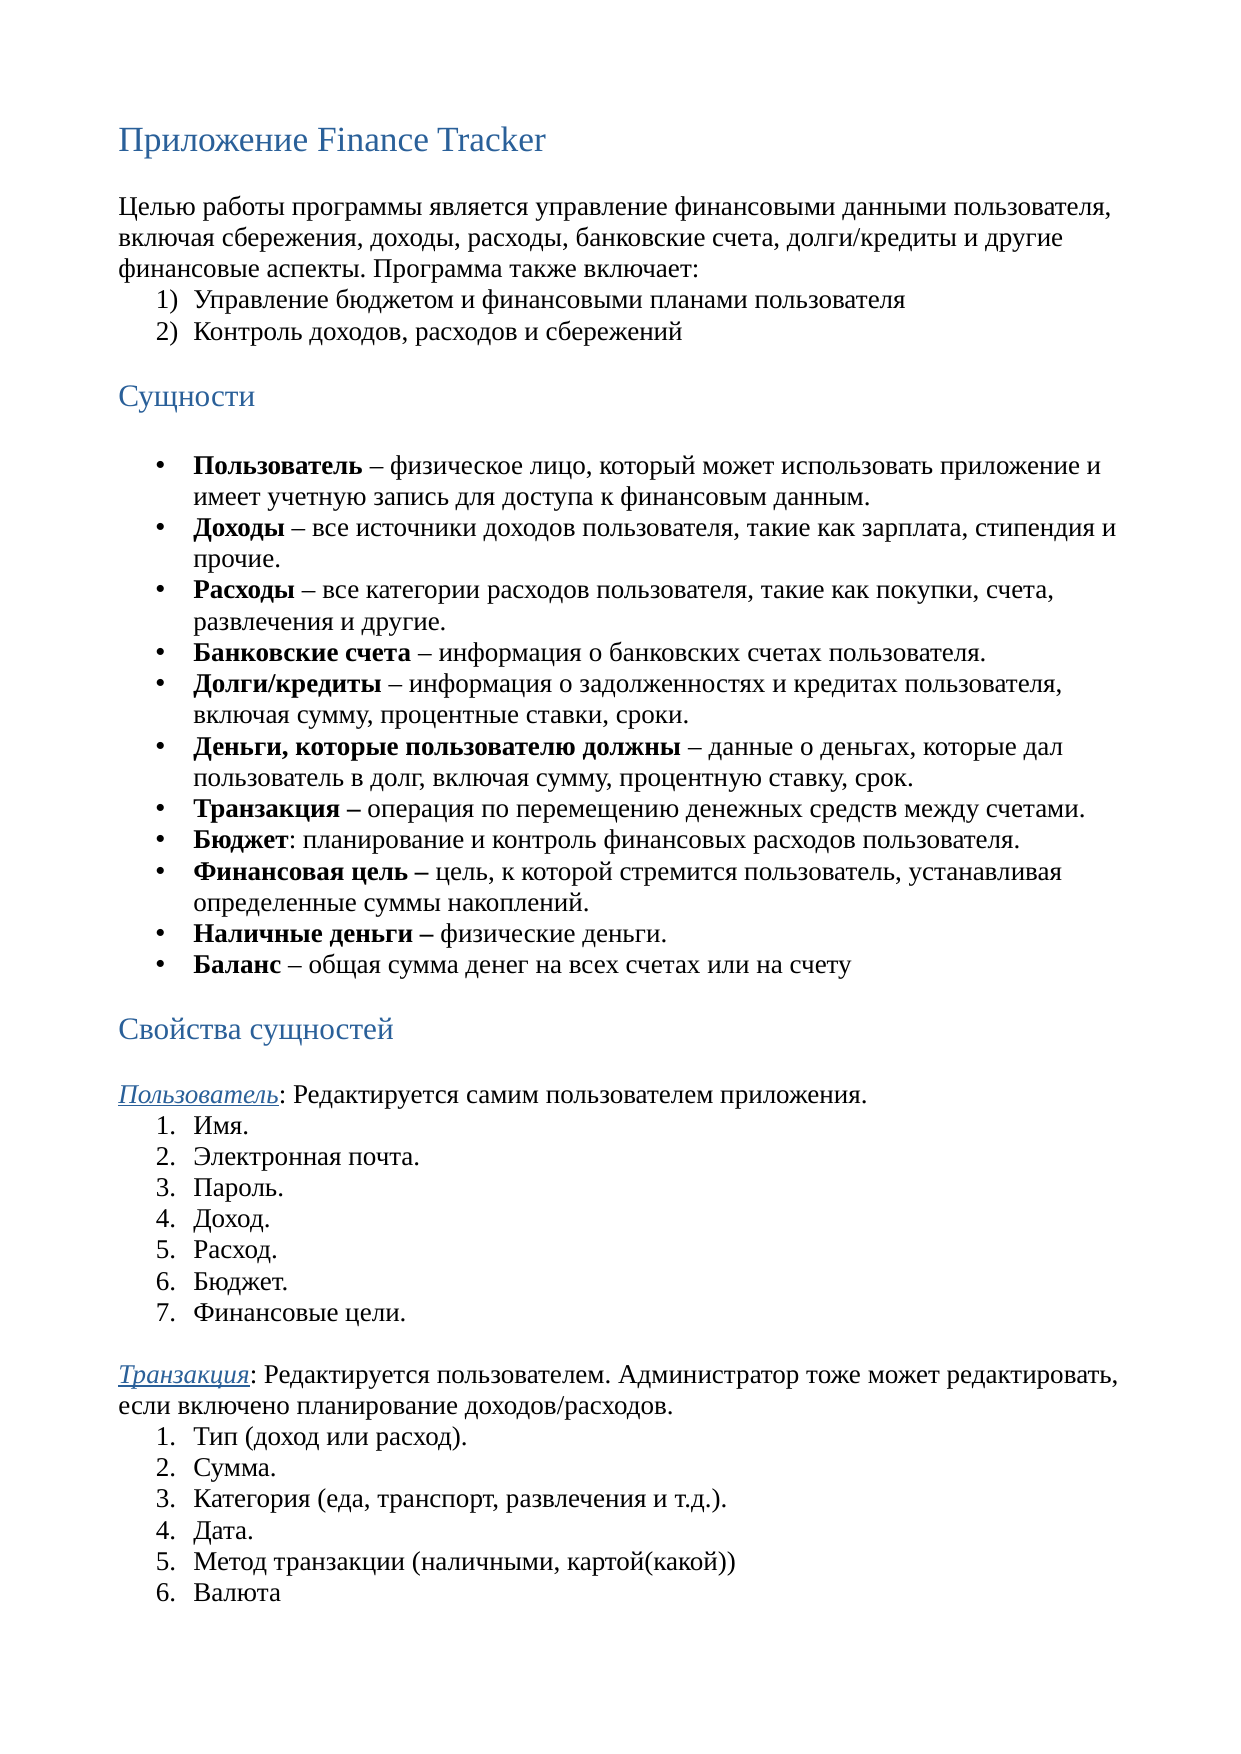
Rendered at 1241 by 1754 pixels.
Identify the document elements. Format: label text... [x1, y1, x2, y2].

list Дата. [156, 1514, 1122, 1545]
list Банковские счета – информация о банковских счетах пользователя. [156, 636, 1122, 667]
text Сущности [118, 377, 1122, 413]
list Валюта [156, 1576, 1122, 1607]
list Тип (доход или расход). [156, 1420, 1122, 1451]
text Целью работы программы является управление финансовыми данными пользователя, включая сбережения, доходы, расходы, банковские счета, долги/кредиты и другие финансовые аспекты. Программа также включает: [118, 190, 1122, 283]
list Финансовая цель – цель, к которой стремится пользователь, устанавливая определенные суммы накоплений. [156, 854, 1122, 917]
list Пароль. [156, 1171, 1122, 1202]
list Категория (еда, транспорт, развлечения и т.д.). [156, 1483, 1122, 1514]
list Имя. [156, 1109, 1122, 1140]
list Пользователь – физическое лицо, который может использовать приложение и имеет учетную запись для доступа к финансовым данным. [156, 449, 1122, 511]
list Бюджет: планирование и контроль финансовых расходов пользователя. [156, 823, 1122, 854]
list Доходы – все источники доходов пользователя, такие как зарплата, стипендия и прочие. [156, 511, 1122, 574]
list Сумма. [156, 1451, 1122, 1483]
list Транзакция – операция по перемещению денежных средств между счетами. [156, 792, 1122, 823]
text Свойства сущностей [118, 1011, 1122, 1047]
text Транзакция: Редактируется пользователем. Администратор тоже может редактировать, если включено планирование доходов/расходов. [118, 1358, 1122, 1420]
text Пользователь: Редактируется самим пользователем приложения. [118, 1078, 1122, 1109]
list Наличные деньги – физические деньги. [156, 917, 1122, 948]
list Расход. [156, 1233, 1122, 1264]
list Электронная почта. [156, 1140, 1122, 1171]
list Расходы – все категории расходов пользователя, такие как покупки, счета, развлечения и другие. [156, 574, 1122, 636]
list Финансовые цели. [156, 1296, 1122, 1327]
text Приложение Finance Tracker [118, 118, 1122, 159]
list Деньги, которые пользователю должны – данные о деньгах, которые дал пользователь в долг, включая сумму, процентную ставку, срок. [156, 730, 1122, 792]
list Управление бюджетом и финансовыми планами пользователя [156, 283, 1122, 315]
list Доход. [156, 1202, 1122, 1233]
list Бюджет. [156, 1264, 1122, 1296]
list Баланс – общая сумма денег на всех счетах или на счету [156, 948, 1122, 979]
list Долги/кредиты – информация о задолженностях и кредитах пользователя, включая сумму, процентные ставки, сроки. [156, 667, 1122, 730]
list Метод транзакции (наличными, картой(какой)) [156, 1545, 1122, 1576]
list Контроль доходов, расходов и сбережений [156, 315, 1122, 346]
